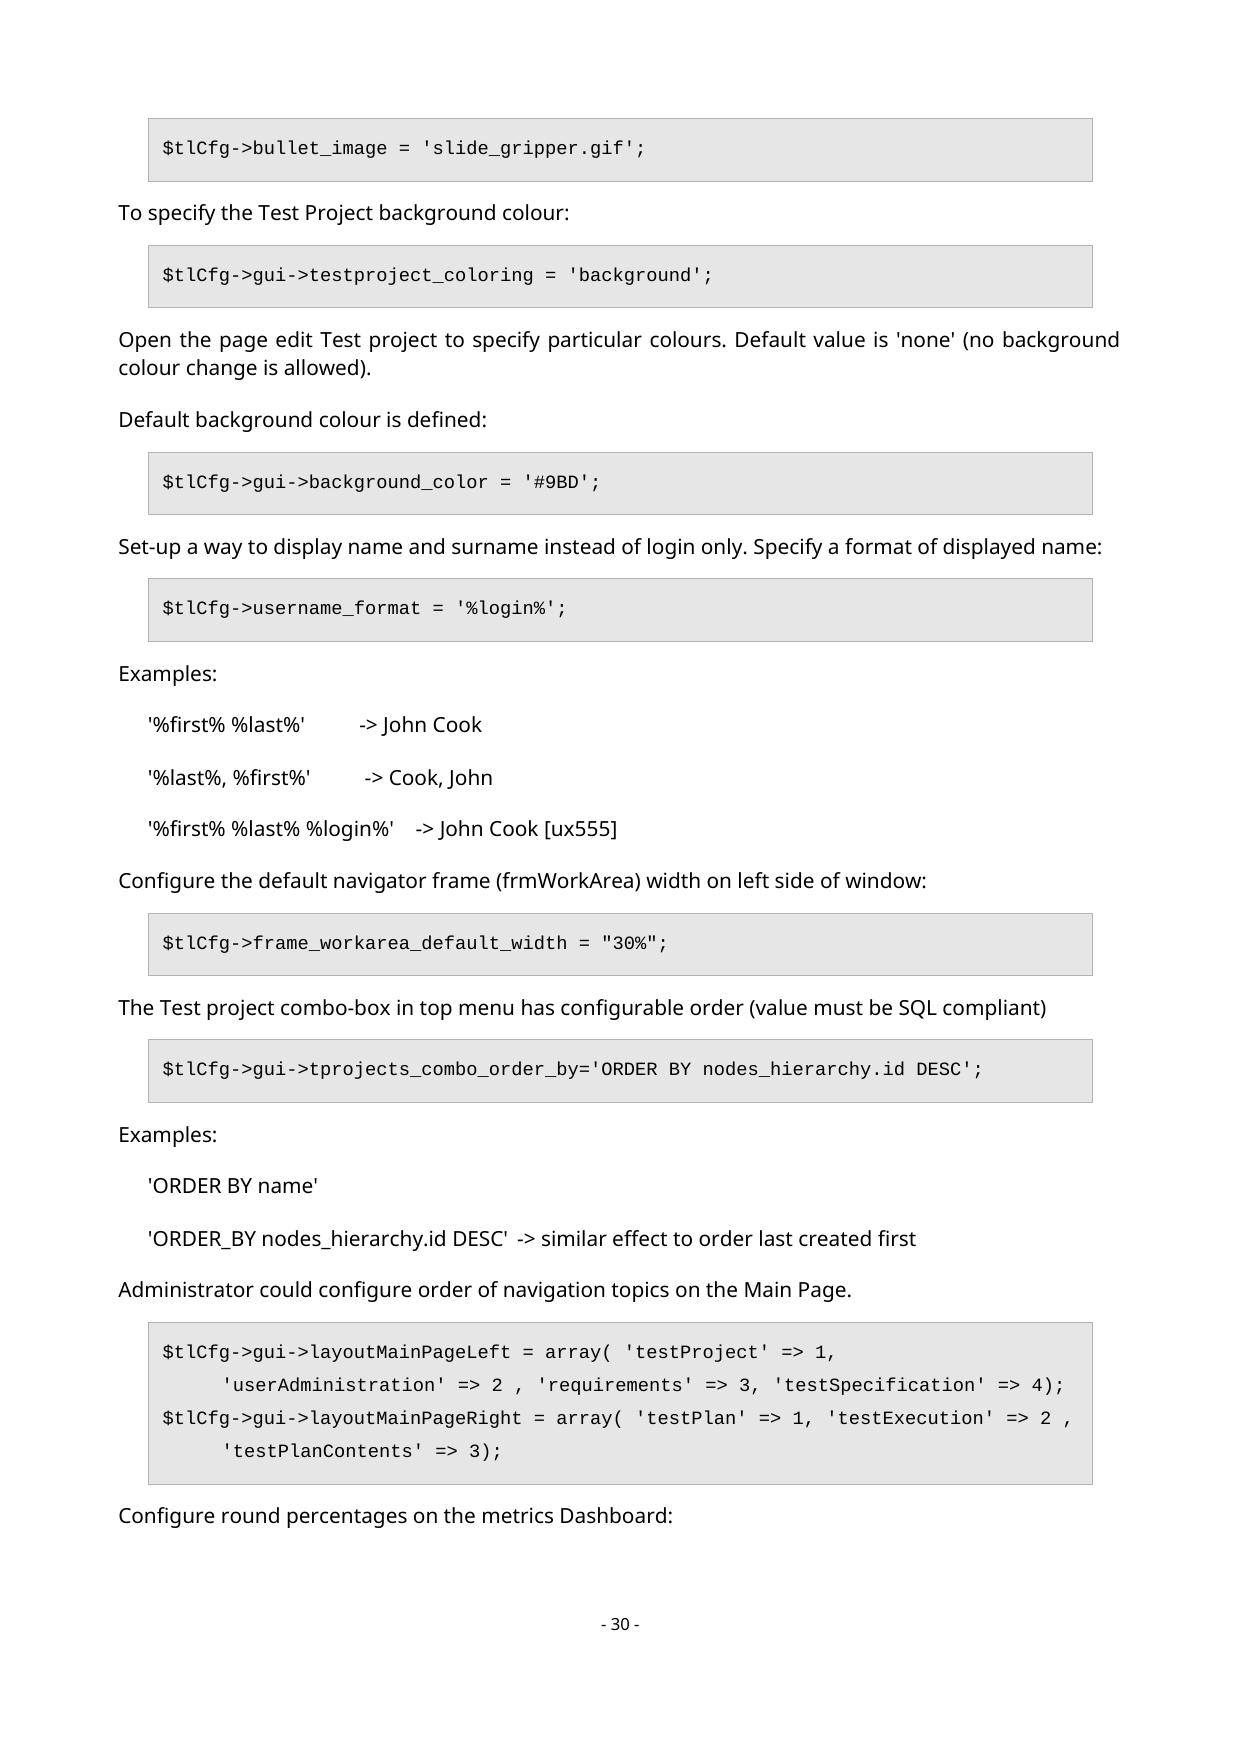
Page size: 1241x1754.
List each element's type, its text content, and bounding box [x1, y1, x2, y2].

text To specify the Test Project background colour: [118, 198, 1122, 227]
text 'ORDER BY name' [148, 1172, 1122, 1200]
text $tlCfg->gui->layoutMainPageLeft = array( 'testProject' => 1, [149, 1323, 1092, 1355]
text Examples: [118, 1120, 1122, 1148]
text $tlCfg->username_format = '%login%'; [149, 579, 1092, 641]
text 'userAdministration' => 2 , 'requirements' => 3, 'testSpecification' => 4); [149, 1355, 1092, 1388]
text $tlCfg->gui->testproject_coloring = 'background'; [149, 246, 1092, 307]
text Default background colour is defined: [118, 406, 1122, 434]
text Open the page edit Test project to specify particular colours. Default value is 'none' (no background colour change is allowed). [118, 325, 1122, 382]
text $tlCfg->gui->layoutMainPageRight = array( 'testPlan' => 1, 'testExecution' => 2 , [149, 1388, 1092, 1421]
text $tlCfg->bullet_image = 'slide_gripper.gif'; [149, 119, 1092, 181]
text '%last%, %first%' -> Cook, John [148, 763, 1122, 791]
text Set-up a way to display name and surname instead of login only. Specify a format of displayed name: [118, 532, 1122, 561]
text Configure the default navigator frame (frmWorkArea) width on left side of window: [118, 867, 1122, 895]
text 'ORDER_BY nodes_hierarchy.id DESC' -> similar effect to order last created first [148, 1224, 1122, 1252]
text $tlCfg->frame_workarea_default_width = "30%"; [149, 914, 1092, 975]
text The Test project combo-box in top menu has configurable order (value must be SQL compliant) [118, 993, 1122, 1022]
text Examples: [118, 659, 1122, 687]
text '%first% %last% %login%' -> John Cook [ux555] [148, 814, 1122, 843]
text '%first% %last%' -> John Cook [148, 711, 1122, 739]
text $tlCfg->gui->tprojects_combo_order_by='ORDER BY nodes_hierarchy.id DESC'; [149, 1040, 1092, 1102]
text 'testPlanContents' => 3); [149, 1421, 1092, 1484]
text $tlCfg->gui->background_color = '#9BD'; [149, 453, 1092, 514]
text Configure round percentages on the metrics Dashboard: [118, 1502, 1122, 1530]
text Administrator could configure order of navigation topics on the Main Page. [118, 1276, 1122, 1304]
